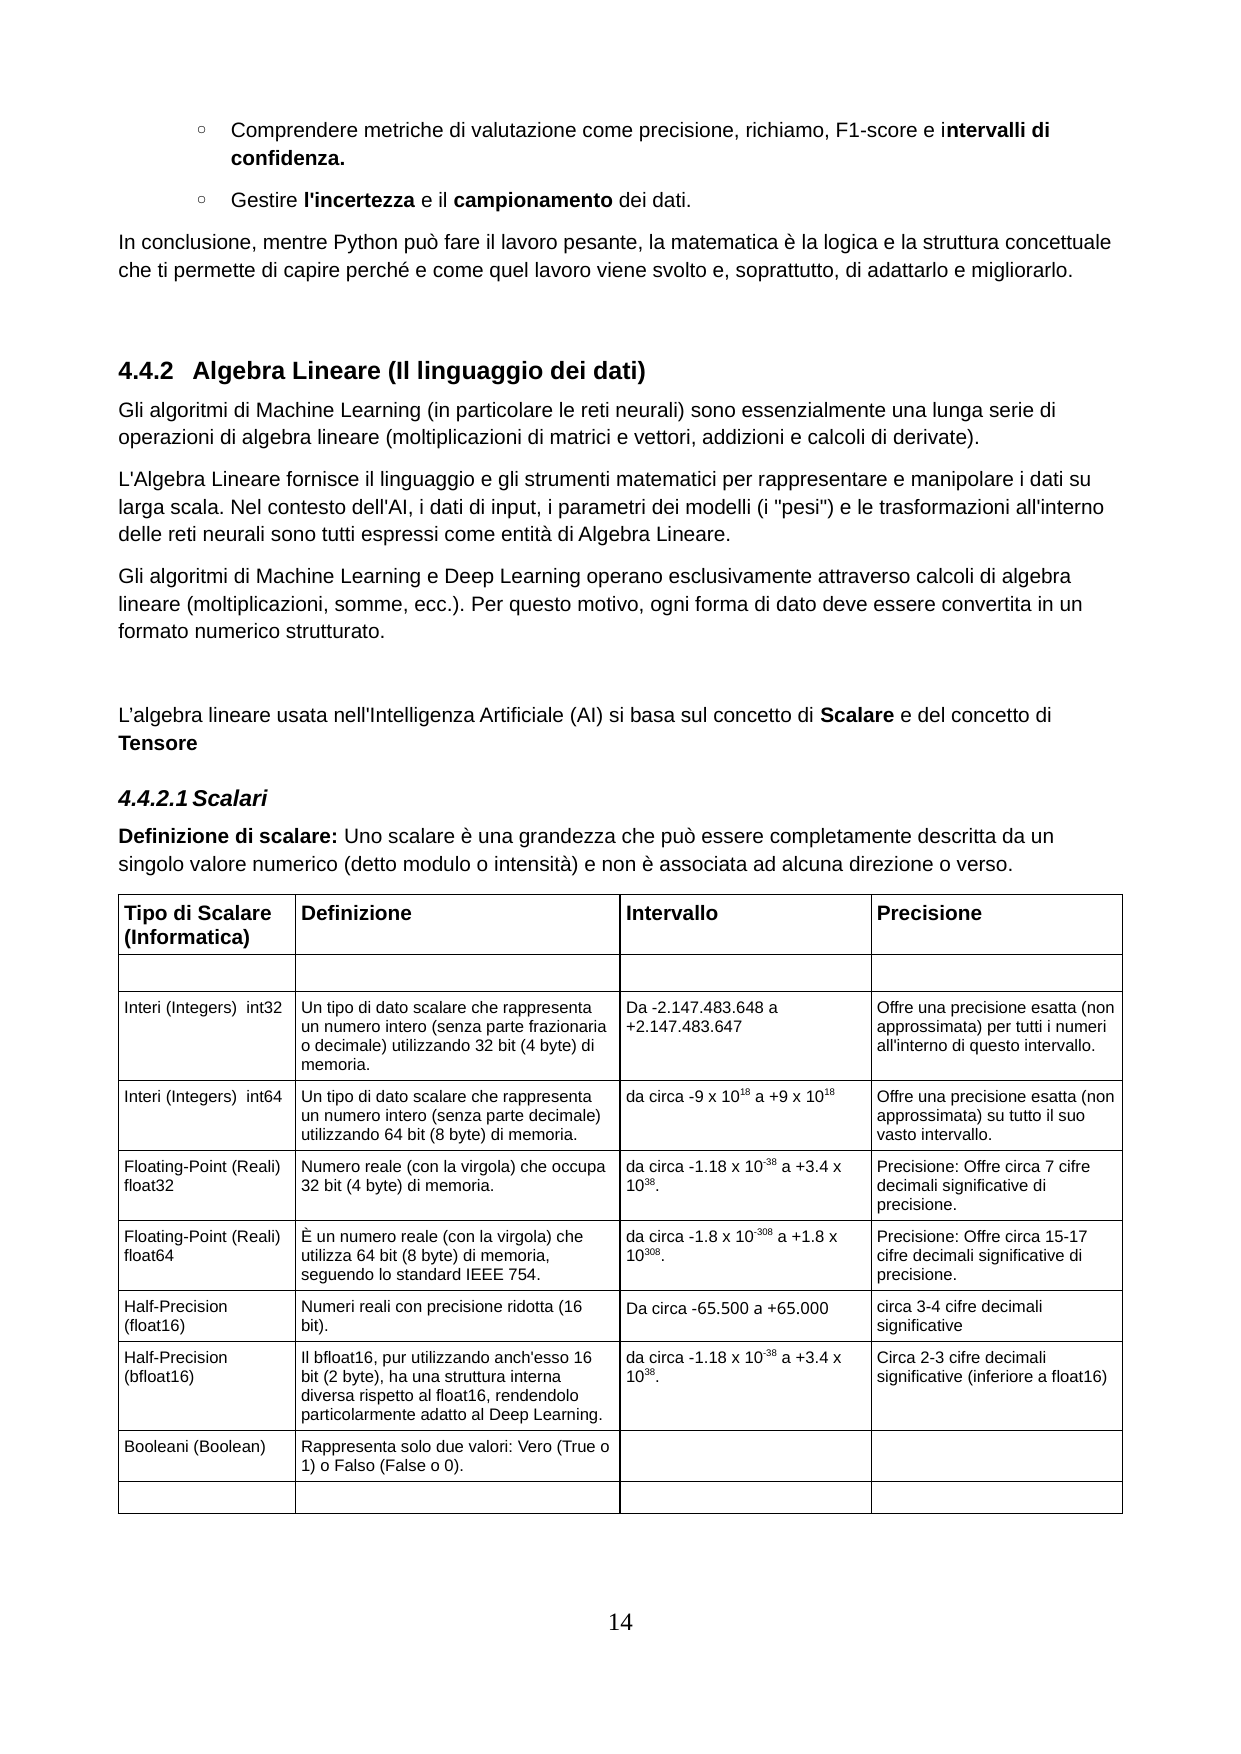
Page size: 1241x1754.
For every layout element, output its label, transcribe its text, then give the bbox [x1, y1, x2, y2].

table_cell Rappresenta solo due valori: Vero (True o 1) o Falso (False o 0). [296, 1431, 619, 1481]
table_cell da circa -9 x 1018 a +9 x 1018 [621, 1081, 871, 1150]
text In conclusione, mentre Python può fare il lavoro pesante, la matematica è la logica e la struttura concettuale che ti permette di capire perché e come quel lavoro viene svolto e, soprattutto, di adattarlo e migliorarlo. [118, 230, 1122, 281]
table_cell [872, 1431, 1122, 1481]
table_cell [872, 955, 1122, 991]
subtitle Scalari [118, 785, 1122, 812]
table_cell Circa 2-3 cifre decimali significative (inferiore a float16) [872, 1342, 1122, 1430]
table_cell Da -2.147.483.648 a +2.147.483.647 [621, 992, 871, 1080]
table_cell Half-Precision (bfloat16) [119, 1342, 295, 1430]
table_cell da circa -1.18 x 10-38 a +3.4 x 1038. [621, 1342, 871, 1430]
table_header Definizione [296, 895, 619, 954]
table_cell [621, 1431, 871, 1481]
table_cell Da circa -65.500 a +65.000 [621, 1291, 871, 1341]
table_cell [621, 955, 871, 991]
table_cell da circa -1.8 x 10-308 a +1.8 x 10308. [621, 1221, 871, 1290]
table_header Tipo di Scalare (Informatica) [119, 895, 295, 954]
table_cell È un numero reale (con la virgola) che utilizza 64 bit (8 byte) di memoria, seguendo lo standard IEEE 754. [296, 1221, 619, 1290]
table_header Intervallo [621, 895, 871, 954]
table_cell Offre una precisione esatta (non approssimata) su tutto il suo vasto intervallo. [872, 1081, 1122, 1150]
table_cell Un tipo di dato scalare che rappresenta un numero intero (senza parte frazionaria o decimale) utilizzando 32 bit (4 byte) di memoria. [296, 992, 619, 1080]
table_cell Interi (Integers) int32 [119, 992, 295, 1080]
table_cell Interi (Integers) int64 [119, 1081, 295, 1150]
table_cell [621, 1482, 871, 1512]
table_cell Half-Precision (float16) [119, 1291, 295, 1341]
table_cell Floating-Point (Reali) float64 [119, 1221, 295, 1290]
table_cell Floating-Point (Reali) float32 [119, 1151, 295, 1220]
table_cell [872, 1482, 1122, 1512]
table_cell da circa -1.18 x 10-38 a +3.4 x 1038. [621, 1151, 871, 1220]
table_cell Precisione: Offre circa 7 cifre decimali significative di precisione. [872, 1151, 1122, 1220]
table_cell Precisione: Offre circa 15-17 cifre decimali significative di precisione. [872, 1221, 1122, 1290]
list Comprendere metriche di valutazione come precisione, richiamo, F1-score e intervalli di confidenza. [193, 118, 1122, 170]
table_cell circa 3-4 cifre decimali significative [872, 1291, 1122, 1341]
table_cell Il bfloat16, pur utilizzando anch'esso 16 bit (2 byte), ha una struttura interna diversa rispetto al float16, rendendolo particolarmente adatto al Deep Learning. [296, 1342, 619, 1430]
text L'Algebra Lineare fornisce il linguaggio e gli strumenti matematici per rappresentare e manipolare i dati su larga scala. Nel contesto dell'AI, i dati di input, i parametri dei modelli (i "pesi") e le trasformazioni all'interno delle reti neurali sono tutti espressi come entità di Algebra Lineare. [118, 467, 1122, 546]
table_cell [119, 1482, 295, 1512]
text Definizione di scalare: Uno scalare è una grandezza che può essere completamente descritta da un singolo valore numerico (detto modulo o intensità) e non è associata ad alcuna direzione o verso. [118, 824, 1122, 876]
text Gli algoritmi di Machine Learning (in particolare le reti neurali) sono essenzialmente una lunga serie di operazioni di algebra lineare (moltiplicazioni di matrici e vettori, addizioni e calcoli di derivate). [118, 397, 1122, 449]
table_cell Un tipo di dato scalare che rappresenta un numero intero (senza parte decimale) utilizzando 64 bit (8 byte) di memoria. [296, 1081, 619, 1150]
list Gestire l'incertezza e il campionamento dei dati. [193, 188, 1122, 212]
table_cell Booleani (Boolean) [119, 1431, 295, 1481]
table_cell [119, 955, 295, 991]
table_cell Offre una precisione esatta (non approssimata) per tutti i numeri all'interno di questo intervallo. [872, 992, 1122, 1080]
subtitle Algebra Lineare (Il linguaggio dei dati) [118, 356, 1122, 385]
text Gli algoritmi di Machine Learning e Deep Learning operano esclusivamente attraverso calcoli di algebra lineare (moltiplicazioni, somme, ecc.). Per questo motivo, ogni forma di dato deve essere convertita in un formato numerico strutturato. [118, 564, 1122, 643]
table_cell Numero reale (con la virgola) che occupa 32 bit (4 byte) di memoria. [296, 1151, 619, 1220]
table_cell Numeri reali con precisione ridotta (16 bit). [296, 1291, 619, 1341]
table_cell [296, 1482, 619, 1512]
text L’algebra lineare usata nell'Intelligenza Artificiale (AI) si basa sul concetto di Scalare e del concetto di Tensore [118, 703, 1122, 755]
table_cell [296, 955, 619, 991]
table_header Precisione [872, 895, 1122, 954]
